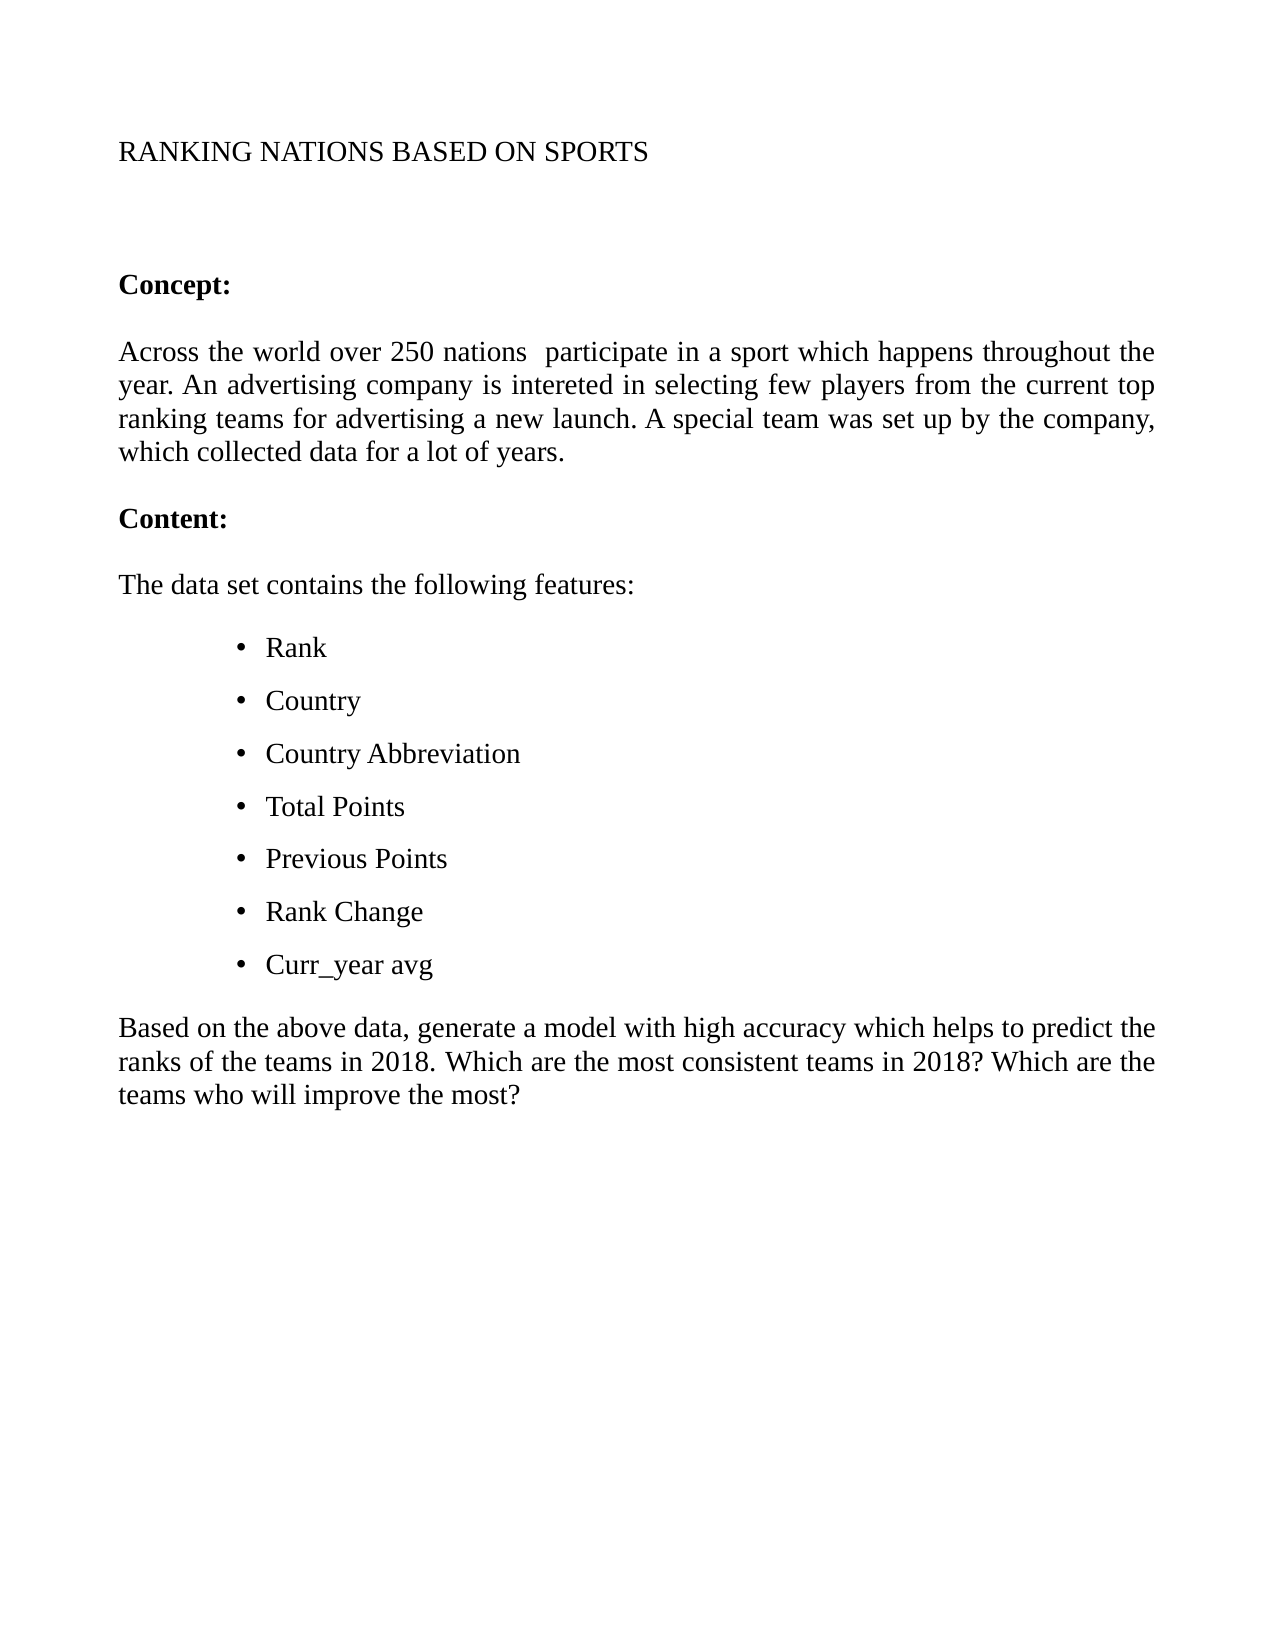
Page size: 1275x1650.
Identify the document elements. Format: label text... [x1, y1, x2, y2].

list Curr_year avg [236, 947, 1157, 981]
text Across the world over 250 nations participate in a sport which happens throughout the year. An advertising company is intereted in selecting few players from the current top ranking teams for advertising a new launch. A special team was set up by the company, which collected data for a lot of years. [118, 334, 1157, 468]
list Rank Change [236, 894, 1157, 928]
text RANKING NATIONS BASED ON SPORTS [118, 134, 1157, 168]
list Previous Points [236, 842, 1157, 875]
list Country Abbreviation [236, 736, 1157, 770]
list Rank [236, 630, 1157, 664]
list Country [236, 683, 1157, 717]
text The data set contains the following features: [118, 567, 1157, 601]
text Content: [118, 501, 1157, 534]
text Based on the above data, generate a model with high accuracy which helps to predict the ranks of the teams in 2018. Which are the most consistent teams in 2018? Which are the teams who will improve the most? [118, 1010, 1157, 1111]
list Total Points [236, 789, 1157, 822]
text Concept: [118, 267, 1157, 301]
